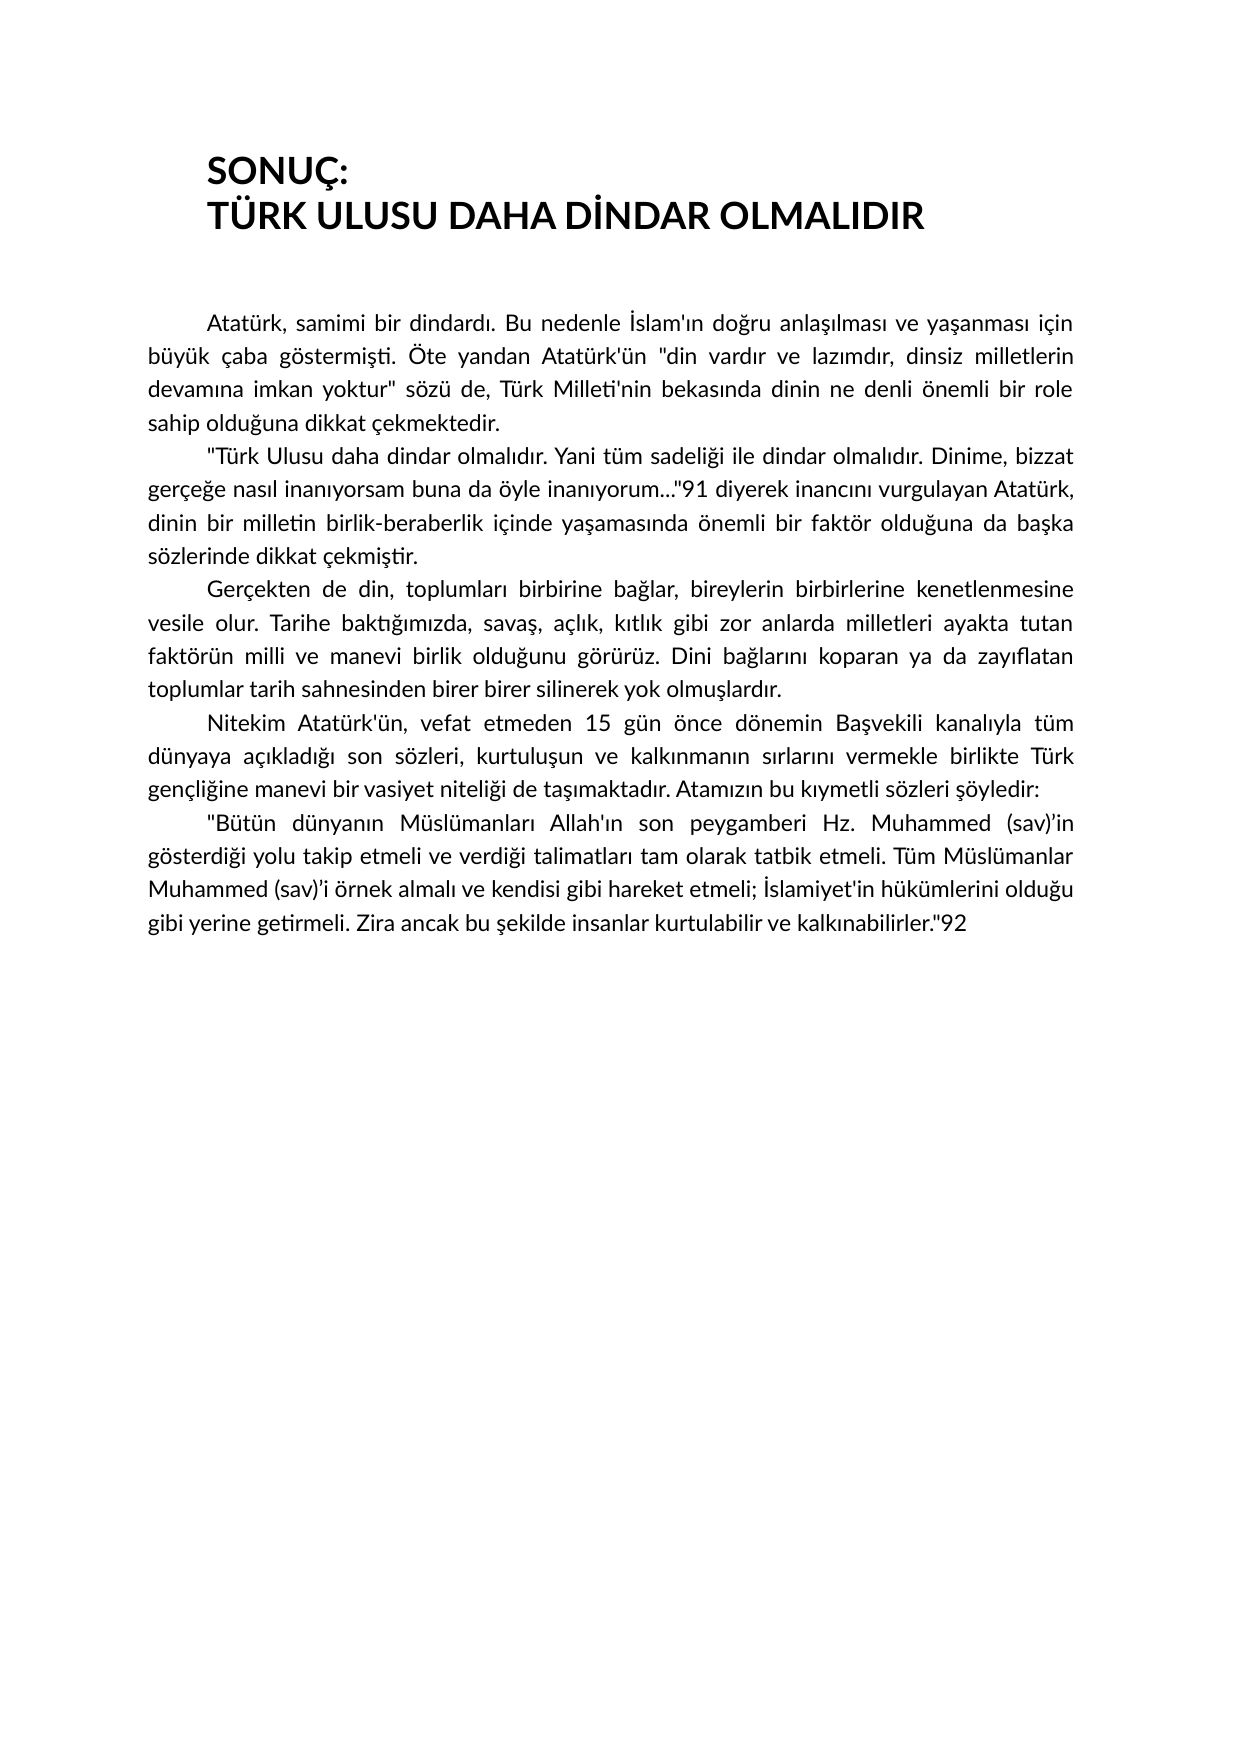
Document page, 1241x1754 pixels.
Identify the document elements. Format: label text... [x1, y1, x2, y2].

subtitle TÜRK ULUSU DAHA DİNDAR OLMALIDIR [148, 193, 1075, 238]
text Atatürk, samimi bir dindardı. Bu nedenle İslam'ın doğru anlaşılması ve yaşanması için büyük çaba göstermişti. Öte yandan Atatürk'ün "din vardır ve lazımdır, dinsiz milletlerin devamına imkan yoktur" sözü de, Türk Milleti'nin bekasında dinin ne denli önemli bir role sahip olduğuna dikkat çekmektedir. [148, 304, 1075, 438]
text Gerçekten de din, toplumları birbirine bağlar, bireylerin birbirlerine kenetlenmesine vesile olur. Tarihe baktığımızda, savaş, açlık, kıtlık gibi zor anlarda milletleri ayakta tutan faktörün milli ve manevi birlik olduğunu görürüz. Dini bağlarını koparan ya da zayıflatan toplumlar tarih sahnesinden birer birer silinerek yok olmuşlardır. [148, 571, 1075, 704]
text Nitekim Atatürk'ün, vefat etmeden 15 gün önce dönemin Başvekili kanalıyla tüm dünyaya açıkladığı son sözleri, kurtuluşun ve kalkınmanın sırlarını vermekle birlikte Türk gençliğine manevi bir vasiyet niteliği de taşımaktadır. Atamızın bu kıymetli sözleri şöyledir: [148, 704, 1075, 804]
text "Türk Ulusu daha dindar olmalıdır. Yani tüm sadeliği ile dindar olmalıdır. Dinime, bizzat gerçeğe nasıl inanıyorsam buna da öyle inanıyorum..."91 diyerek inancını vurgulayan Atatürk, dinin bir milletin birlik-beraberlik içinde yaşamasında önemli bir faktör olduğuna da başka sözlerinde dikkat çekmiştir. [148, 438, 1075, 571]
text "Bütün dünyanın Müslümanları Allah'ın son peygamberi Hz. Muhammed (sav)’in gösterdiği yolu takip etmeli ve verdiği talimatları tam olarak tatbik etmeli. Tüm Müslümanlar Muhammed (sav)’i örnek almalı ve kendisi gibi hareket etmeli; İslamiyet'in hükümlerini olduğu gibi yerine getirmeli. Zira ancak bu şekilde insanlar kurtulabilir ve kalkınabilirler."92 [148, 804, 1075, 938]
subtitle SONUÇ: [148, 148, 1075, 193]
